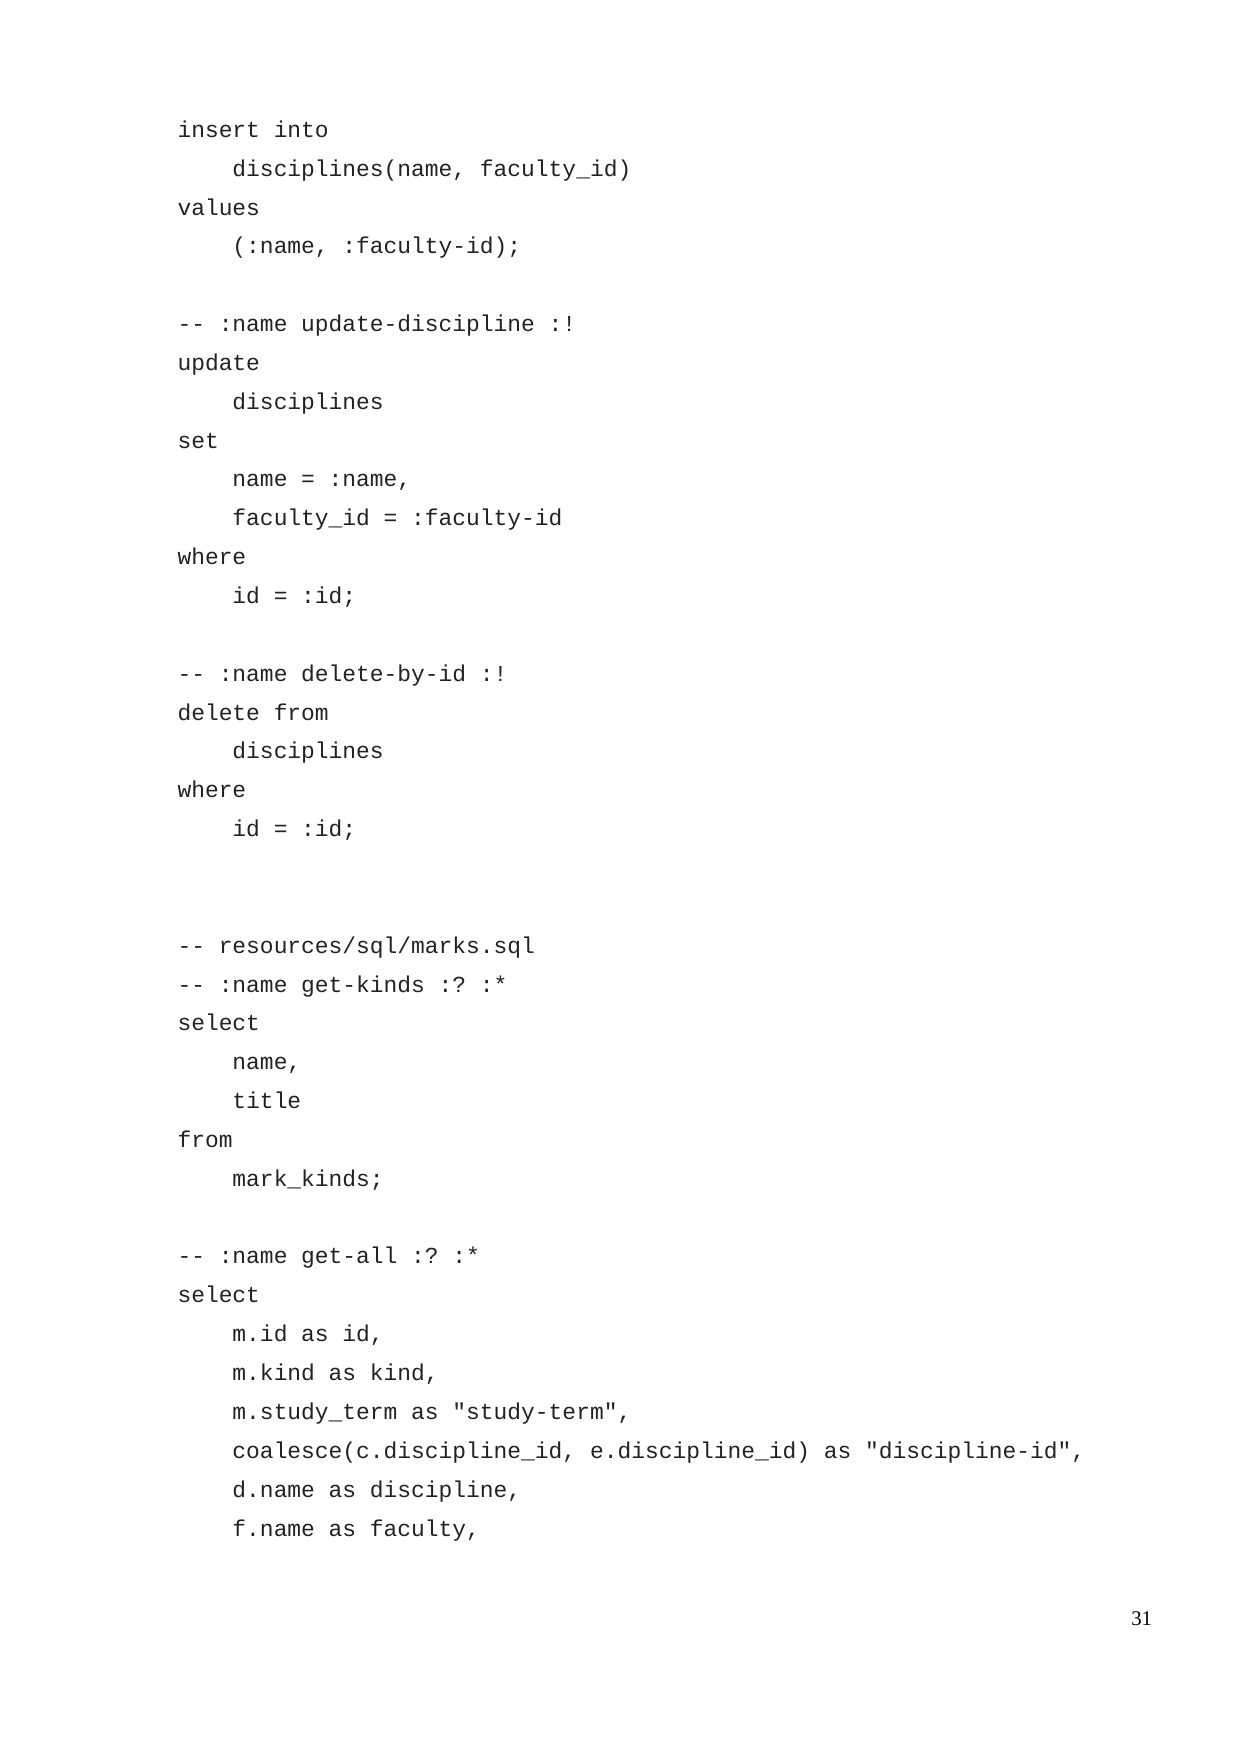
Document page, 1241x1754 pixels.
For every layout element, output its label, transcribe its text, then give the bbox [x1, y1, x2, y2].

text -- :name get-kinds :? :* [177, 973, 1152, 999]
text m.study_term as "study-term", [177, 1400, 1152, 1426]
text set [177, 429, 1152, 455]
text coalesce(c.discipline_id, e.discipline_id) as "discipline-id", [177, 1439, 1152, 1465]
text id = :id; [177, 817, 1152, 843]
text update [177, 351, 1152, 377]
text m.kind as kind, [177, 1361, 1152, 1387]
text -- :name update-discipline :! [177, 312, 1152, 338]
text disciplines [177, 740, 1152, 766]
text select [177, 1284, 1152, 1310]
text mark_kinds; [177, 1167, 1152, 1193]
text where [177, 546, 1152, 571]
text faculty_id = :faculty-id [177, 507, 1152, 533]
text disciplines(name, faculty_id) [177, 157, 1152, 183]
text values [177, 196, 1152, 222]
text delete from [177, 701, 1152, 727]
text from [177, 1128, 1152, 1154]
text name, [177, 1051, 1152, 1077]
text -- :name delete-by-id :! [177, 662, 1152, 688]
text id = :id; [177, 584, 1152, 610]
text -- :name get-all :? :* [177, 1245, 1152, 1271]
text -- resources/sql/marks.sql [177, 934, 1152, 960]
text d.name as discipline, [177, 1478, 1152, 1504]
text m.id as id, [177, 1323, 1152, 1348]
text f.name as faculty, [177, 1517, 1152, 1543]
text insert into [177, 118, 1152, 144]
text where [177, 779, 1152, 804]
text title [177, 1089, 1152, 1115]
text (:name, :faculty-id); [177, 235, 1152, 261]
text disciplines [177, 390, 1152, 416]
text name = :name, [177, 468, 1152, 494]
text select [177, 1012, 1152, 1038]
